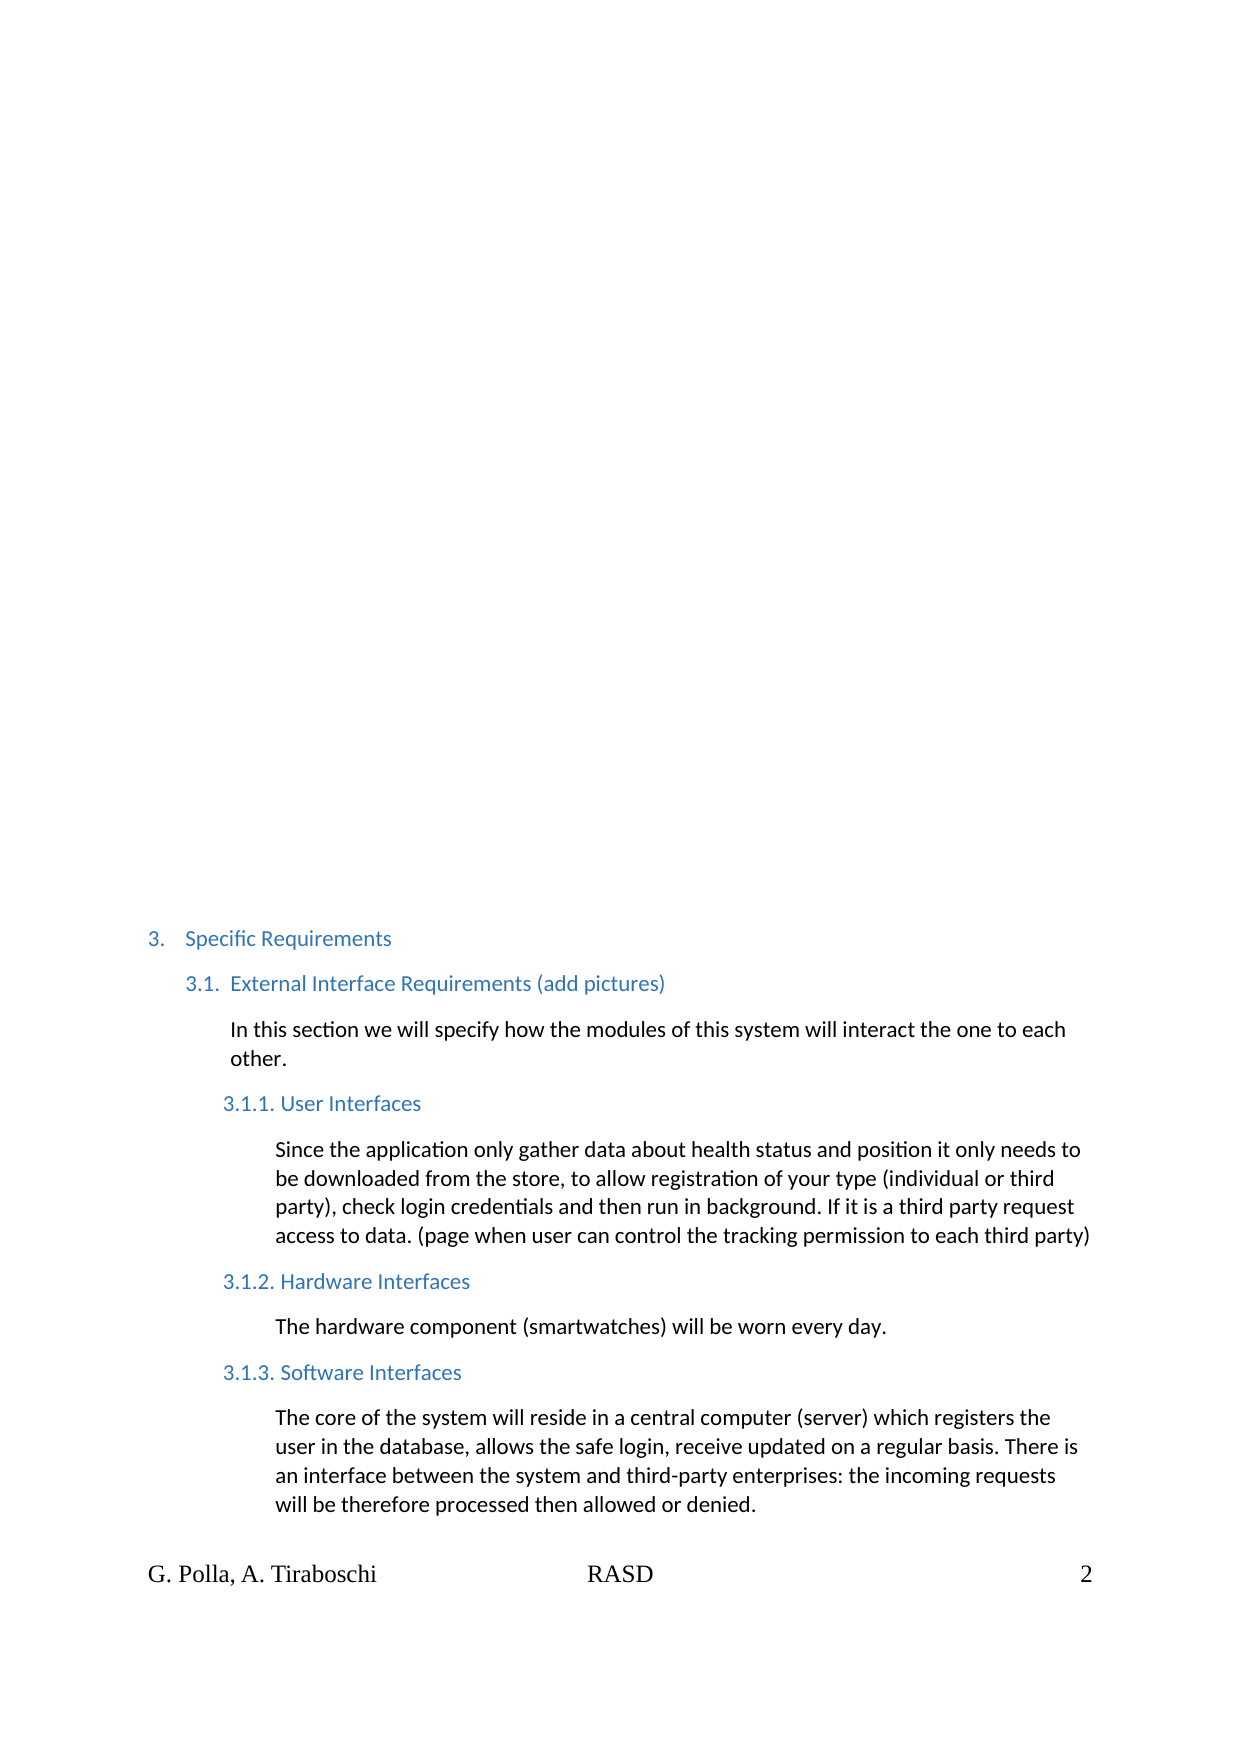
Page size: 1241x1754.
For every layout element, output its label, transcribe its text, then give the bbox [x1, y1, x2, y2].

text The hardware component (smartwatches) will be worn every day. [275, 1312, 1093, 1340]
list Specific Requirements [148, 924, 1093, 952]
text The core of the system will reside in a central computer (server) which registers the user in the database, allows the safe login, receive updated on a regular basis. There is an interface between the system and third-party enterprises: the incoming requests will be therefore processed then allowed or denied. [275, 1403, 1093, 1518]
text In this section we will specify how the modules of this system will interact the one to each other. [230, 1015, 1093, 1072]
list Hardware Interfaces [223, 1267, 1093, 1295]
list Software Interfaces [223, 1358, 1093, 1386]
text Since the application only gather data about health status and position it only needs to be downloaded from the store, to allow registration of your type (individual or third party), check login credentials and then run in background. If it is a third party request access to data. (page when user can control the tracking permission to each third party) [275, 1135, 1093, 1249]
list External Interface Requirements (add pictures) [185, 969, 1093, 997]
list User Interfaces [223, 1089, 1093, 1117]
